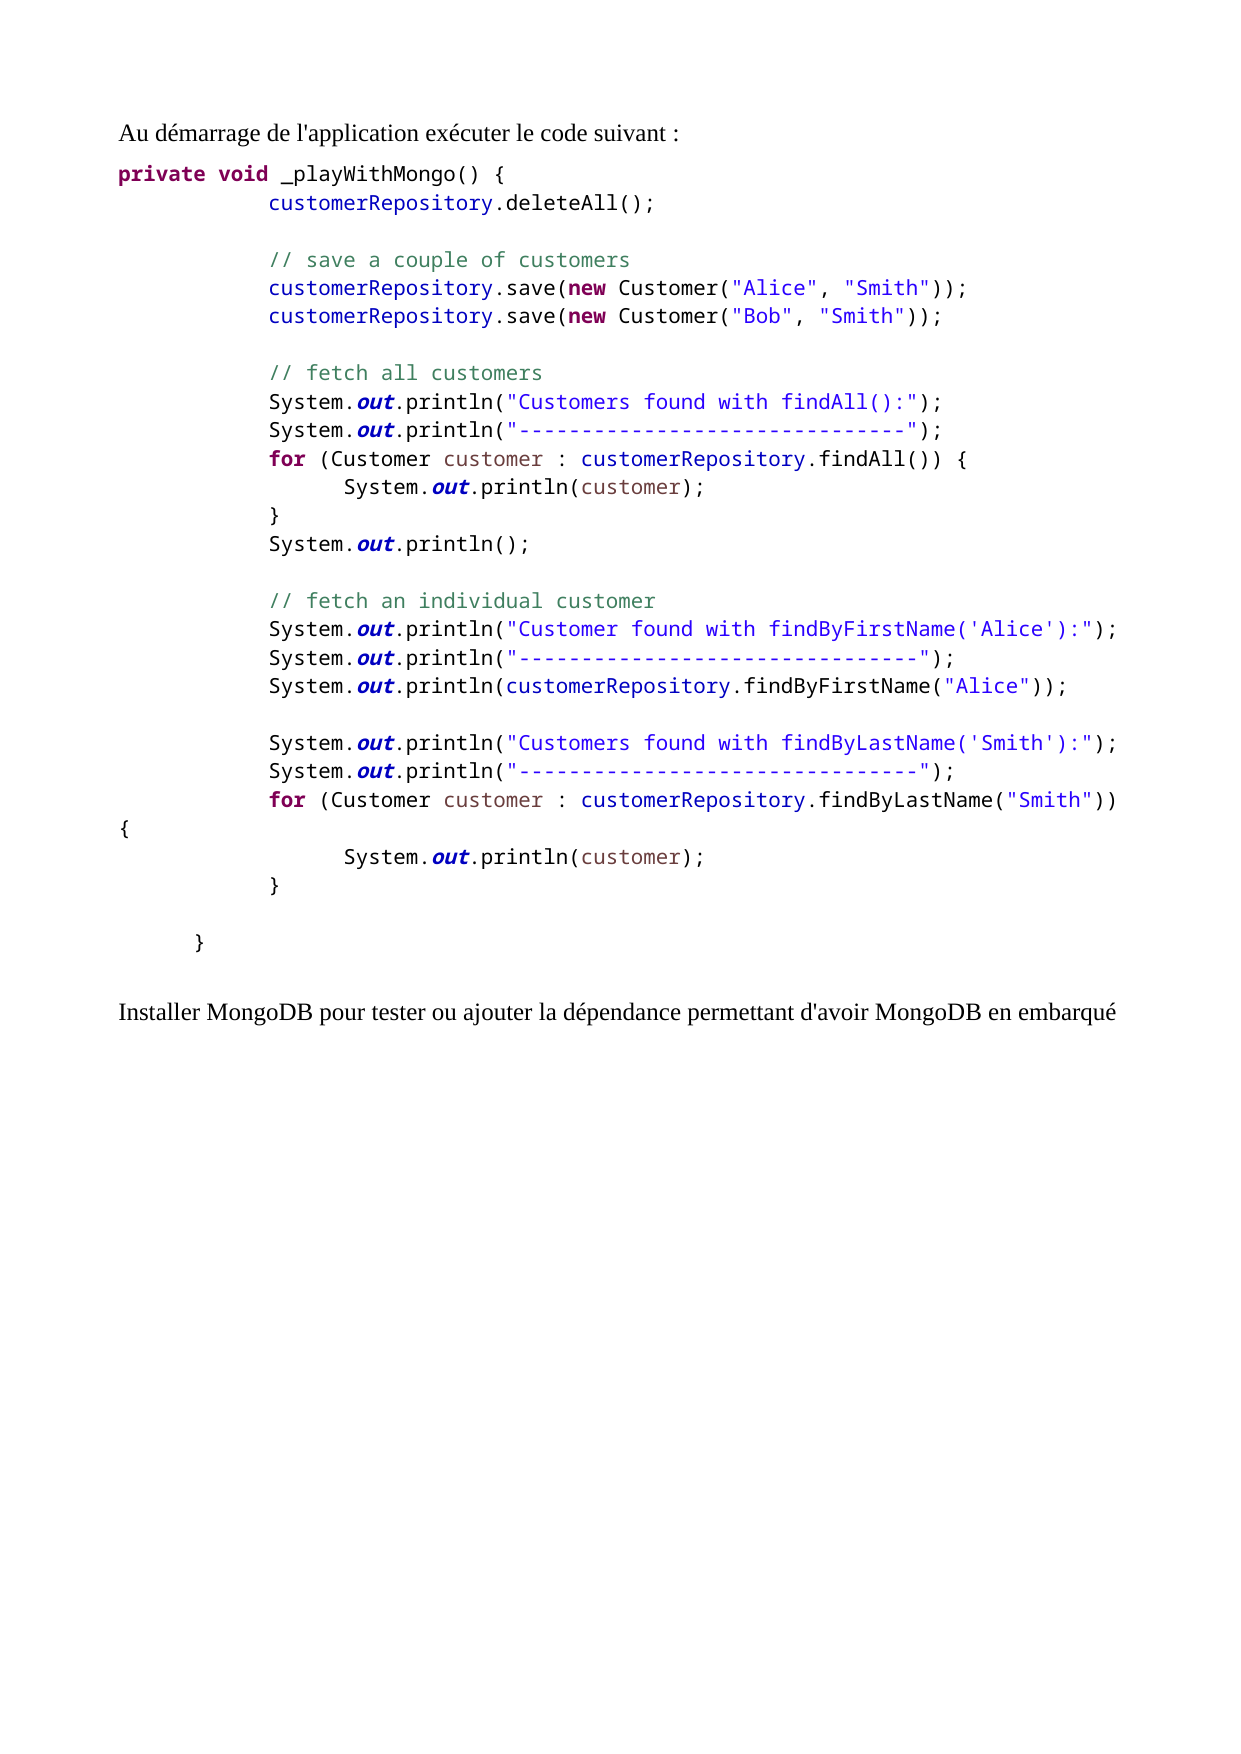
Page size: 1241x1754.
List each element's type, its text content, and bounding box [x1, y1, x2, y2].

text private void _playWithMongo() { [118, 159, 1122, 188]
text System.out.println("--------------------------------"); [118, 643, 1122, 671]
text } [118, 870, 1122, 899]
text // save a couple of customers [118, 245, 1122, 273]
text System.out.println("Customers found with findAll():"); [118, 387, 1122, 415]
text } [118, 501, 1122, 529]
text System.out.println(customerRepository.findByFirstName("Alice")); [118, 671, 1122, 700]
text System.out.println("-------------------------------"); [118, 415, 1122, 444]
text Au démarrage de l'application exécuter le code suivant : [118, 118, 1122, 147]
text System.out.println("Customer found with findByFirstName('Alice'):"); [118, 614, 1122, 643]
text customerRepository.save(new Customer("Alice", "Smith")); [118, 273, 1122, 302]
text System.out.println(customer); [118, 842, 1122, 870]
text // fetch an individual customer [118, 586, 1122, 614]
text customerRepository.save(new Customer("Bob", "Smith")); [118, 302, 1122, 330]
text System.out.println(customer); [118, 472, 1122, 501]
text System.out.println("Customers found with findByLastName('Smith'):"); [118, 728, 1122, 757]
text // fetch all customers [118, 358, 1122, 387]
text Installer MongoDB pour tester ou ajouter la dépendance permettant d'avoir MongoDB en embarqué [118, 997, 1122, 1026]
text } [118, 927, 1122, 956]
text for (Customer customer : customerRepository.findByLastName("Smith")) { [118, 785, 1122, 842]
text customerRepository.deleteAll(); [118, 188, 1122, 216]
text for (Customer customer : customerRepository.findAll()) { [118, 444, 1122, 472]
text System.out.println("--------------------------------"); [118, 757, 1122, 785]
text System.out.println(); [118, 529, 1122, 557]
